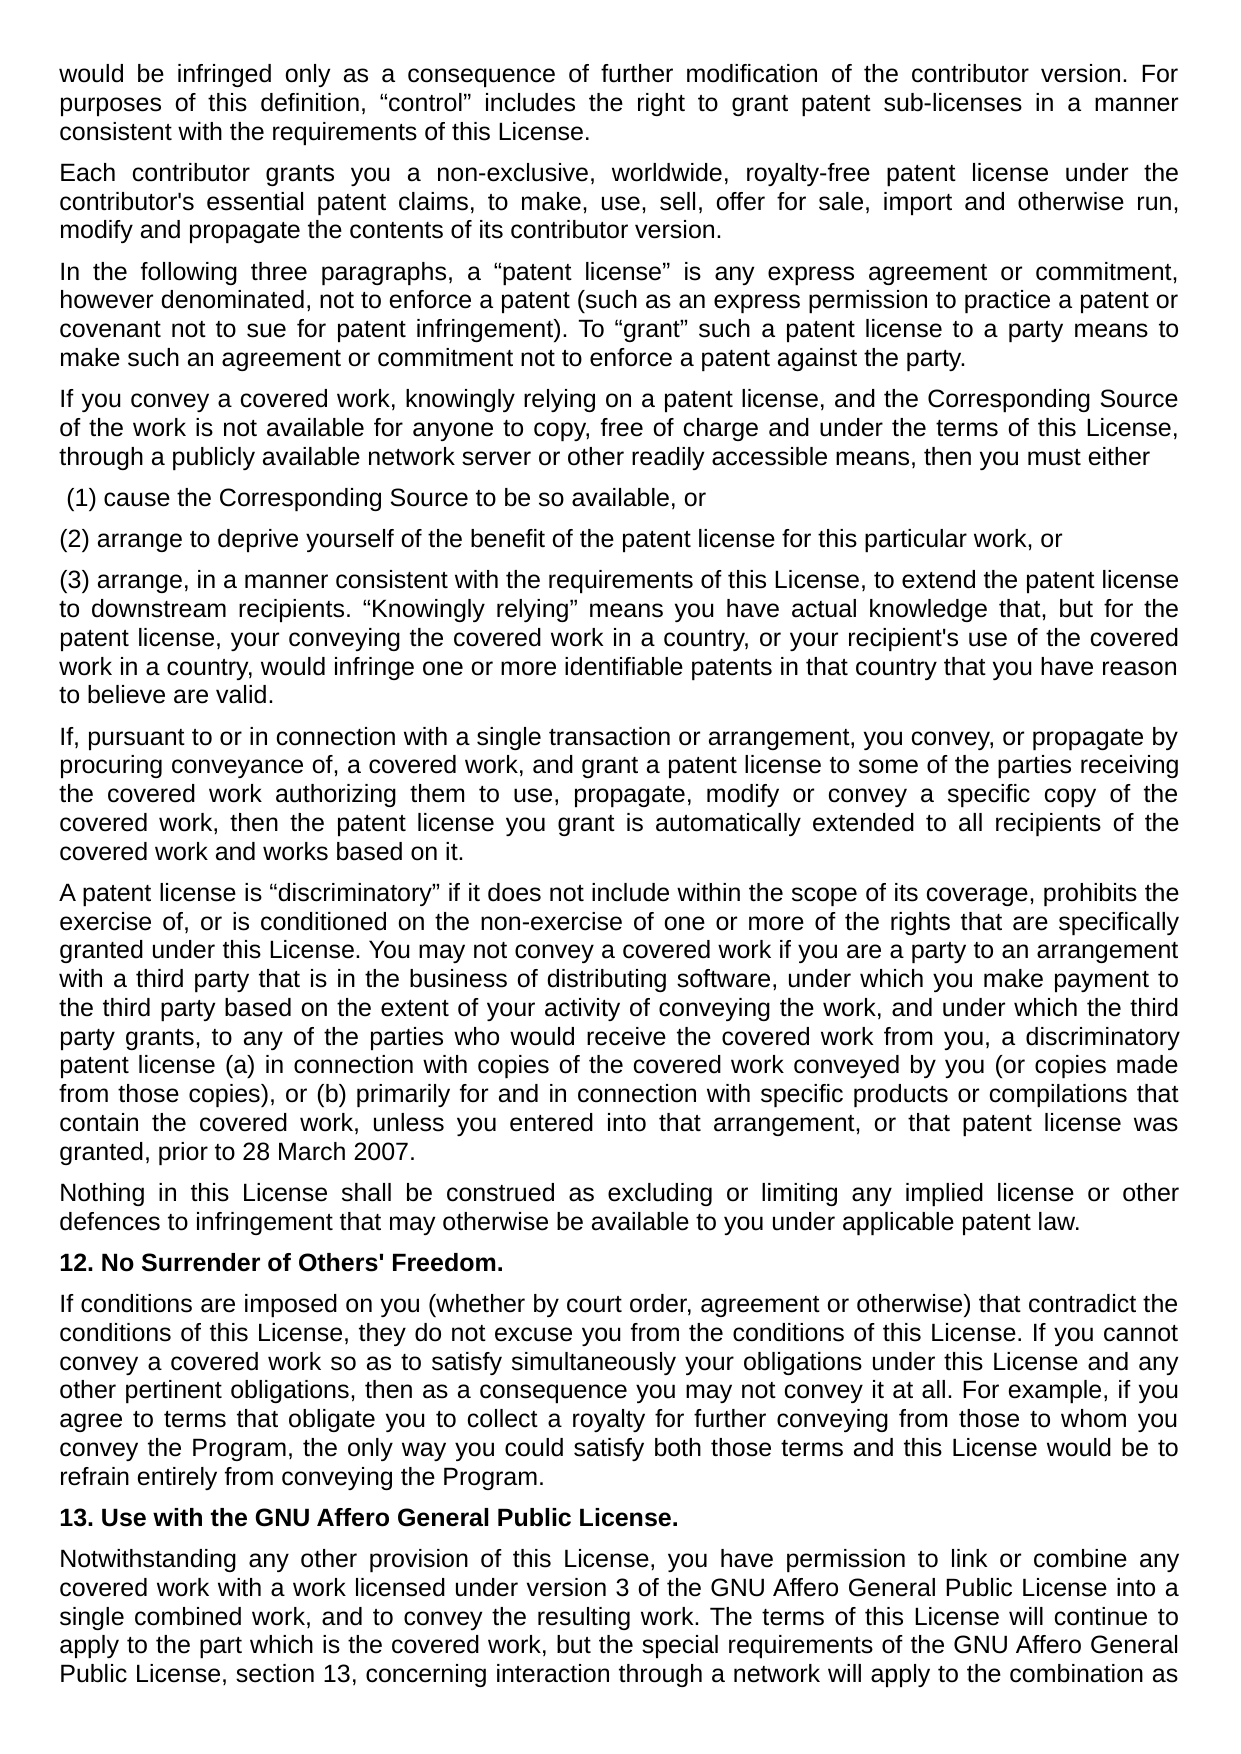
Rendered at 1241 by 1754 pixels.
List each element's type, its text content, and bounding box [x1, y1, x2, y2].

text (2) arrange to deprive yourself of the benefit of the patent license for this particular work, or [59, 524, 1181, 553]
text Each contributor grants you a non-exclusive, worldwide, royalty-free patent license under the contributor's essential patent claims, to make, use, sell, offer for sale, import and otherwise run, modify and propagate the contents of its contributor version. [59, 158, 1181, 244]
text (1) cause the Corresponding Source to be so available, or [59, 483, 1181, 512]
text If you convey a covered work, knowingly relying on a patent license, and the Corresponding Source of the work is not available for anyone to copy, free of charge and under the terms of this License, through a publicly available network server or other readily accessible means, then you must either [59, 384, 1181, 470]
text Nothing in this License shall be construed as excluding or limiting any implied license or other defences to infringement that may otherwise be available to you under applicable patent law. [59, 1178, 1181, 1235]
text Notwithstanding any other provision of this License, you have permission to link or combine any covered work with a work licensed under version 3 of the GNU Affero General Public License into a single combined work, and to convey the resulting work. The terms of this License will continue to apply to the part which is the covered work, but the special requirements of the GNU Affero General Public License, section 13, concerning interaction through a network will apply to the combination as [59, 1544, 1181, 1688]
text In the following three paragraphs, a “patent license” is any express agreement or commitment, however denominated, not to enforce a patent (such as an express permission to practice a patent or covenant not to sue for patent infringement). To “grant” such a patent license to a party means to make such an agreement or commitment not to enforce a patent against the party. [59, 257, 1181, 372]
text 13. Use with the GNU Affero General Public License. [59, 1503, 1181, 1532]
text If conditions are imposed on you (whether by court order, agreement or otherwise) that contradict the conditions of this License, they do not excuse you from the conditions of this License. If you cannot convey a covered work so as to satisfy simultaneously your obligations under this License and any other pertinent obligations, then as a consequence you may not convey it at all. For example, if you agree to terms that obligate you to collect a royalty for further conveying from those to whom you convey the Program, the only way you could satisfy both those terms and this License would be to refrain entirely from conveying the Program. [59, 1289, 1181, 1490]
text A patent license is “discriminatory” if it does not include within the scope of its coverage, prohibits the exercise of, or is conditioned on the non-exercise of one or more of the rights that are specifically granted under this License. You may not convey a covered work if you are a party to an arrangement with a third party that is in the business of distributing software, under which you make payment to the third party based on the extent of your activity of conveying the work, and under which the third party grants, to any of the parties who would receive the covered work from you, a discriminatory patent license (a) in connection with copies of the covered work conveyed by you (or copies made from those copies), or (b) primarily for and in connection with specific products or compilations that contain the covered work, unless you entered into that arrangement, or that patent license was granted, prior to 28 March 2007. [59, 878, 1181, 1165]
text 12. No Surrender of Others' Freedom. [59, 1248, 1181, 1277]
text would be infringed only as a consequence of further modification of the contributor version. For purposes of this definition, “control” includes the right to grant patent sub-licenses in a manner consistent with the requirements of this License. [59, 59, 1181, 145]
text If, pursuant to or in connection with a single transaction or arrangement, you convey, or propagate by procuring conveyance of, a covered work, and grant a patent license to some of the parties receiving the covered work authorizing them to use, propagate, modify or convey a specific copy of the covered work, then the patent license you grant is automatically extended to all recipients of the covered work and works based on it. [59, 722, 1181, 865]
text (3) arrange, in a manner consistent with the requirements of this License, to extend the patent license to downstream recipients. “Knowingly relying” means you have actual knowledge that, but for the patent license, your conveying the covered work in a country, or your recipient's use of the covered work in a country, would infringe one or more identifiable patents in that country that you have reason to believe are valid. [59, 565, 1181, 709]
